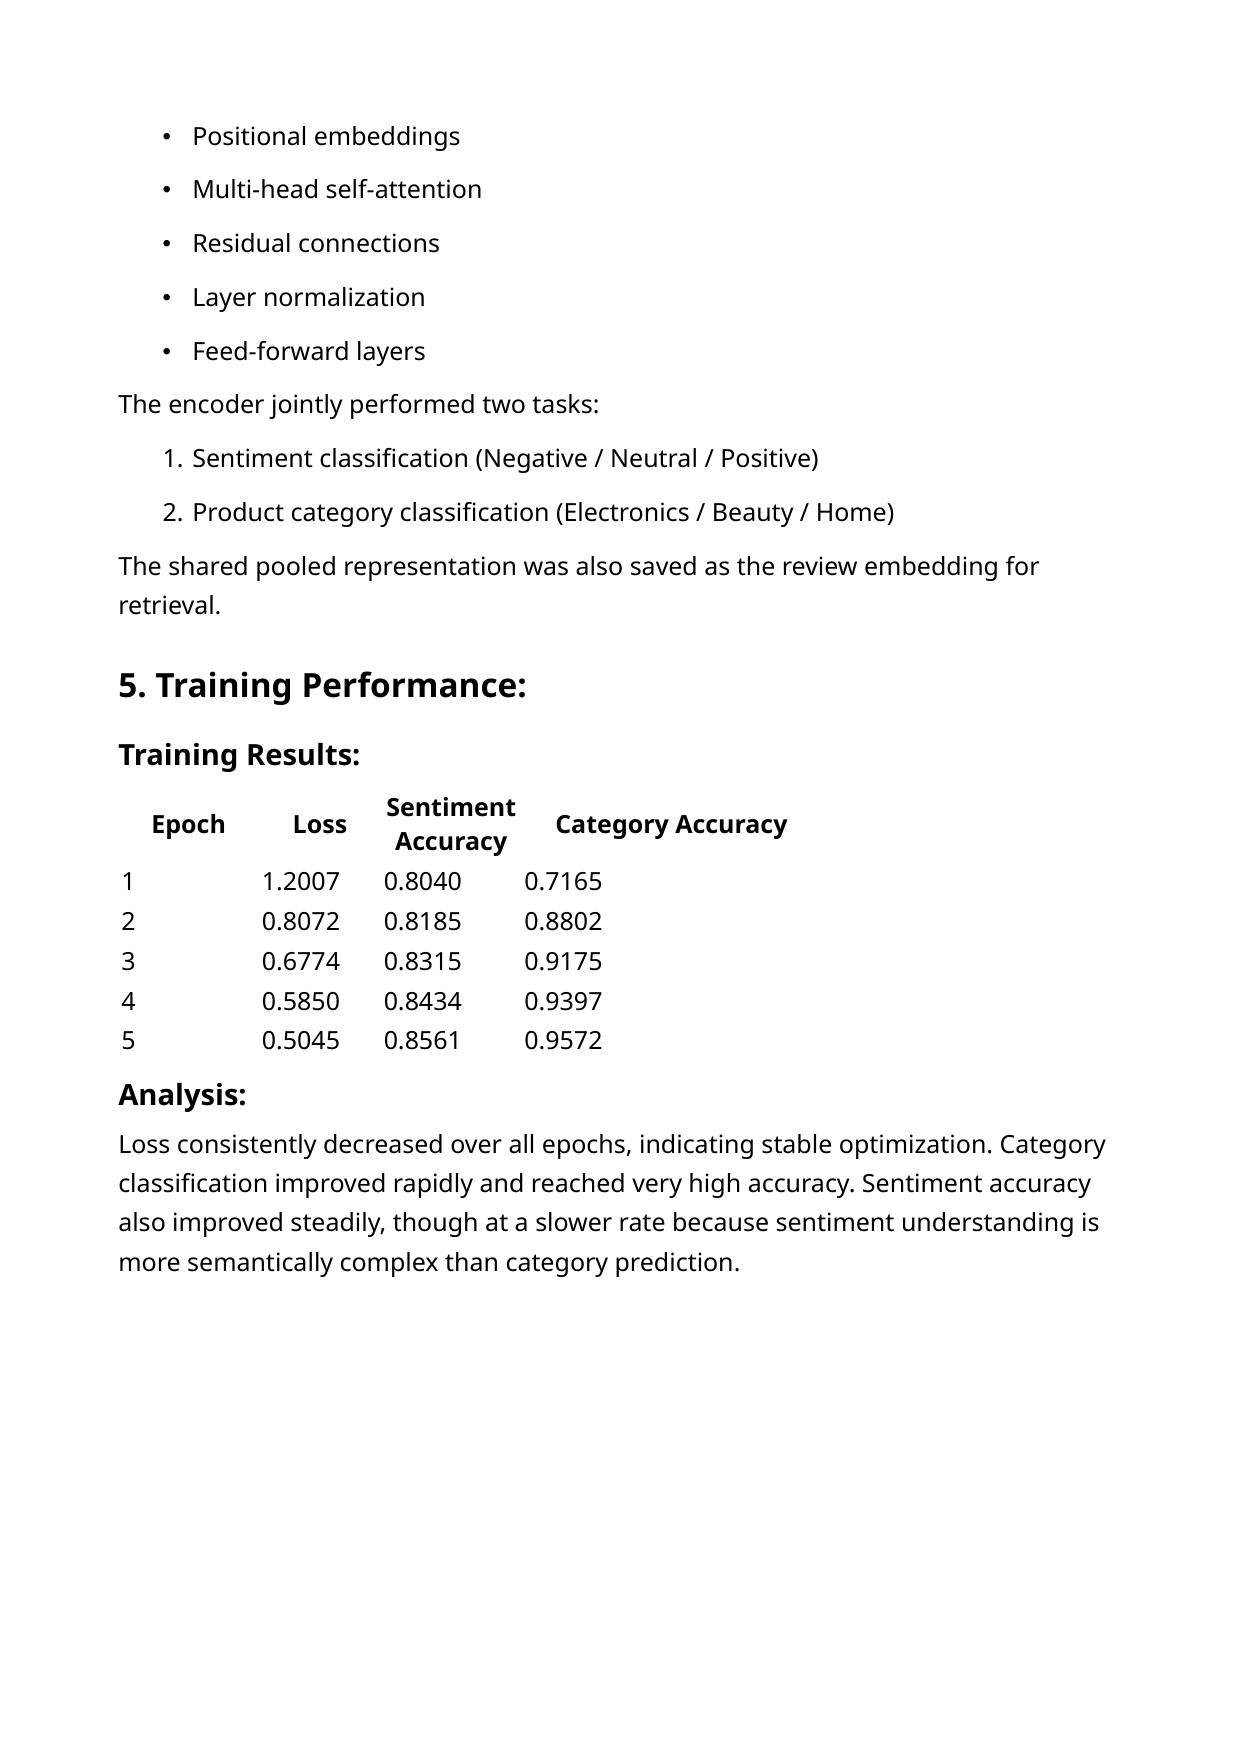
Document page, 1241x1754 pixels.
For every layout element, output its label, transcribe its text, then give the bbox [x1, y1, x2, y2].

table_cell 0.7165 [521, 861, 821, 900]
table_header Sentiment Accuracy [381, 787, 521, 861]
list Feed-forward layers [162, 333, 1122, 367]
list Sentiment classification (Negative / Neutral / Positive) [162, 441, 1122, 475]
table_header Loss [259, 787, 381, 861]
table_cell 3 [118, 940, 259, 980]
table_cell 1 [118, 861, 259, 900]
table_cell 0.5045 [259, 1020, 381, 1060]
table_cell 0.9175 [521, 940, 821, 980]
table_cell 0.8040 [381, 861, 521, 900]
list Layer normalization [162, 279, 1122, 313]
subtitle 5. Training Performance: [118, 662, 1122, 707]
table_cell 1.2007 [259, 861, 381, 900]
table_cell 0.8561 [381, 1020, 521, 1060]
table_cell 0.8315 [381, 940, 521, 980]
table_cell 0.8434 [381, 980, 521, 1020]
list Product category classification (Electronics / Beauty / Home) [162, 494, 1122, 528]
table_cell 2 [118, 900, 259, 940]
table_cell 4 [118, 980, 259, 1020]
table_cell 0.8185 [381, 900, 521, 940]
table_cell 0.6774 [259, 940, 381, 980]
table_header Epoch [118, 787, 259, 861]
text Loss consistently decreased over all epochs, indicating stable optimization. Category classification improved rapidly and reached very high accuracy. Sentiment accuracy also improved steadily, though at a slower rate because sentiment understanding is more semantically complex than category prediction. [118, 1127, 1122, 1278]
table_cell 0.8802 [521, 900, 821, 940]
table_cell 0.9572 [521, 1020, 821, 1060]
table_cell 0.5850 [259, 980, 381, 1020]
subtitle Training Results: [118, 734, 1122, 774]
text The encoder jointly performed two tasks: [118, 387, 1122, 421]
list Multi-head self-attention [162, 172, 1122, 206]
text The shared pooled representation was also saved as the review embedding for retrieval. [118, 548, 1122, 621]
list Positional embeddings [162, 118, 1122, 152]
list Residual connections [162, 226, 1122, 260]
table_cell 0.9397 [521, 980, 821, 1020]
subtitle Analysis: [118, 1074, 1122, 1114]
table_cell 5 [118, 1020, 259, 1060]
table_header Category Accuracy [521, 787, 821, 861]
table_cell 0.8072 [259, 900, 381, 940]
